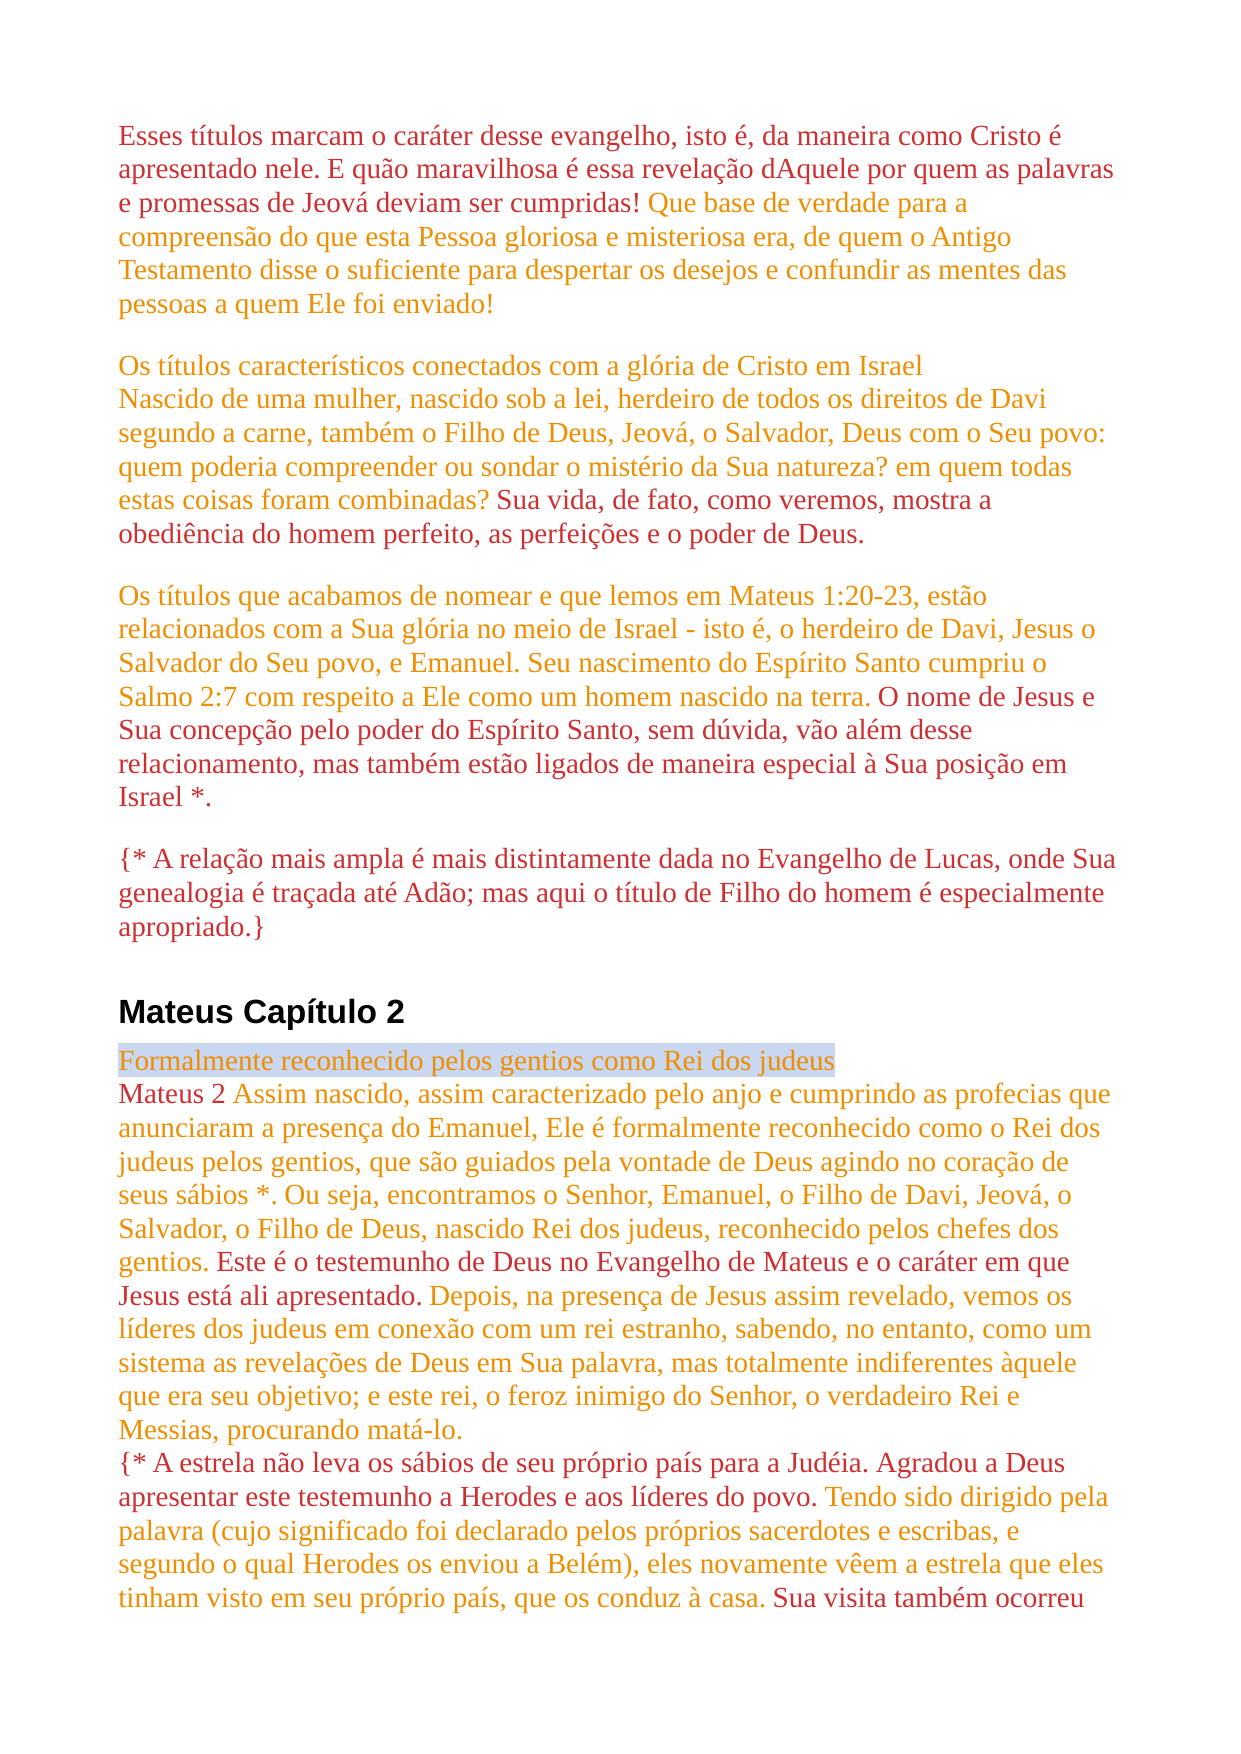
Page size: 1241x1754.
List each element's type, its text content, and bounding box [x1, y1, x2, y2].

text {* A relação mais ampla é mais distintamente dada no Evangelho de Lucas, onde Sua genealogia é traçada até Adão; mas aqui o título de Filho do homem é especialmente apropriado.} [118, 813, 1122, 942]
subtitle Mateus Capítulo 2 [118, 992, 1122, 1031]
text Esses títulos marcam o caráter desse evangelho, isto é, da maneira como Cristo é apresentado nele. E quão maravilhosa é essa revelação dAquele por quem as palavras e promessas de Jeová deviam ser cumpridas! Que base de verdade para a compreensão do que esta Pessoa gloriosa e misteriosa era, de quem o Antigo Testamento disse o suficiente para despertar os desejos e confundir as mentes das pessoas a quem Ele foi enviado! Os títulos característicos conectados com a glória de Cristo em Israel Nascido de uma mulher, nascido sob a lei, herdeiro de todos os direitos de Davi segundo a carne, também o Filho de Deus, Jeová, o Salvador, Deus com o Seu povo: quem poderia compreender ou sondar o mistério da Sua natureza? em quem todas estas coisas foram combinadas? Sua vida, de fato, como veremos, mostra a obediência do homem perfeito, as perfeições e o poder de Deus. Os títulos que acabamos de nomear e que lemos em Mateus 1:20-23, estão relacionados com a Sua glória no meio de Israel - isto é, o herdeiro de Davi, Jesus o Salvador do Seu povo, e Emanuel. Seu nascimento do Espírito Santo cumpriu o Salmo 2:7 com respeito a Ele como um homem nascido na terra. O nome de Jesus e Sua concepção pelo poder do Espírito Santo, sem dúvida, vão além desse relacionamento, mas também estão ligados de maneira especial à Sua posição em Israel *. [118, 118, 1122, 813]
text Formalmente reconhecido pelos gentios como Rei dos judeus Mateus 2 Assim nascido, assim caracterizado pelo anjo e cumprindo as profecias que anunciaram a presença do Emanuel, Ele é formalmente reconhecido como o Rei dos judeus pelos gentios, que são guiados pela vontade de Deus agindo no coração de seus sábios *. Ou seja, encontramos o Senhor, Emanuel, o Filho de Davi, Jeová, o Salvador, o Filho de Deus, nascido Rei dos judeus, reconhecido pelos chefes dos gentios. Este é o testemunho de Deus no Evangelho de Mateus e o caráter em que Jesus está ali apresentado. Depois, na presença de Jesus assim revelado, vemos os líderes dos judeus em conexão com um rei estranho, sabendo, no entanto, como um sistema as revelações de Deus em Sua palavra, mas totalmente indiferentes àquele que era seu objetivo; e este rei, o feroz inimigo do Senhor, o verdadeiro Rei e Messias, procurando matá-lo. {* A estrela não leva os sábios de seu próprio país para a Judéia. Agradou a Deus apresentar este testemunho a Herodes e aos líderes do povo. Tendo sido dirigido pela palavra (cujo significado foi declarado pelos próprios sacerdotes e escribas, e segundo o qual Herodes os enviou a Belém), eles novamente vêem a estrela que eles tinham visto em seu próprio país, que os conduz à casa. Sua visita também ocorreu [118, 1043, 1122, 1613]
